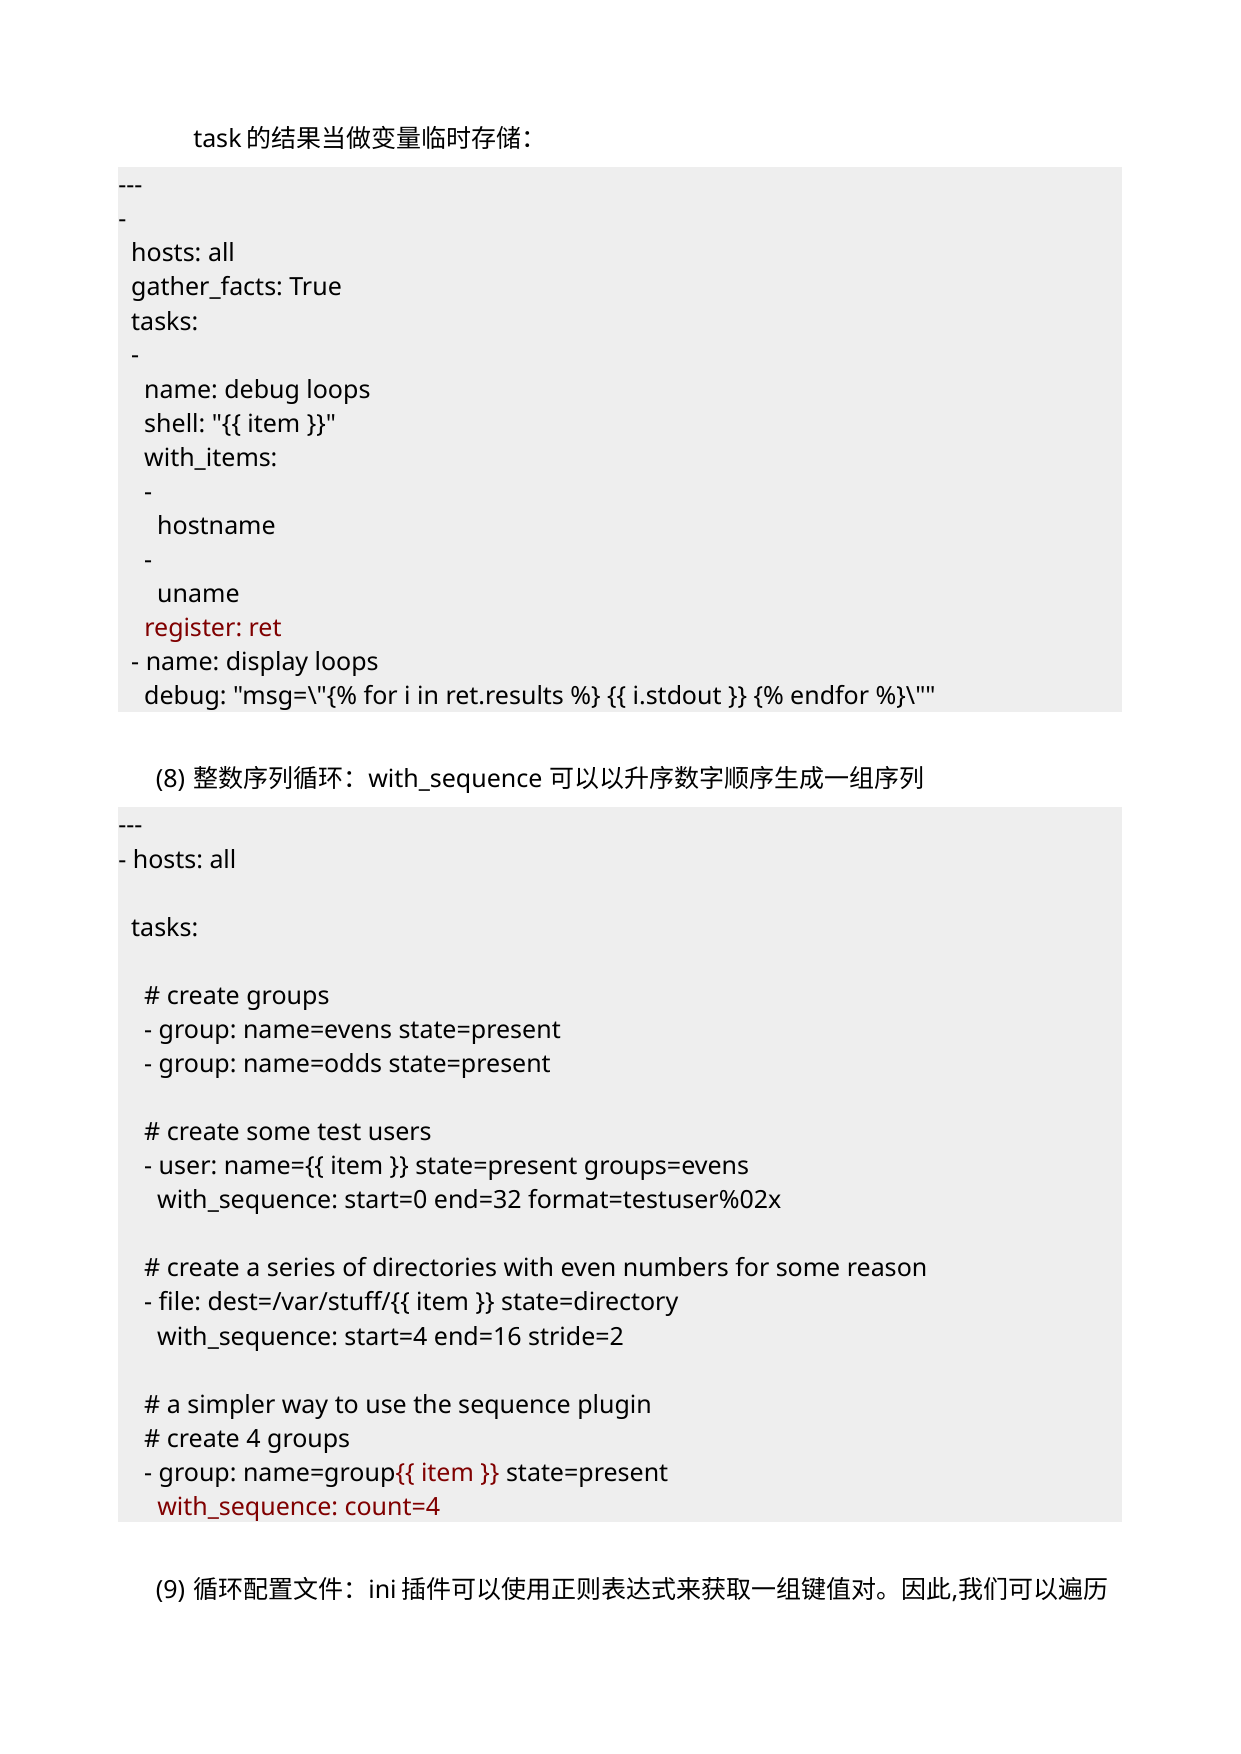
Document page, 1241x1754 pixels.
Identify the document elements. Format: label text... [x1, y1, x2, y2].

list 循环配置文件：ini插件可以使用正则表达式来获取一组键值对。因此,我们可以遍历 [156, 1569, 1122, 1605]
table_header --- - hosts: all gather_facts: True tasks: - name: debug loops shell: "{{ item }}" with_items: - hostname - uname register: ret - name: display loops debug: "msg=\"{% for i in ret.results %} {{ i.stdout }} {% endfor %}\"" [118, 167, 1122, 712]
list task的结果当做变量临时存储： [156, 118, 1122, 154]
table_header --- - hosts: all tasks: # create groups - group: name=evens state=present - group: name=odds state=present # create some test users - user: name={{ item }} state=present groups=evens with_sequence: start=0 end=32 format=testuser%02x # create a series of directories with even numbers for some reason - file: dest=/var/stuff/{{ item }} state=directory with_sequence: start=4 end=16 stride=2 # a simpler way to use the sequence plugin # create 4 groups - group: name=group{{ item }} state=present with_sequence: count=4 [118, 807, 1122, 1522]
list 整数序列循环：with_sequence 可以以升序数字顺序生成一组序列 [156, 758, 1122, 795]
